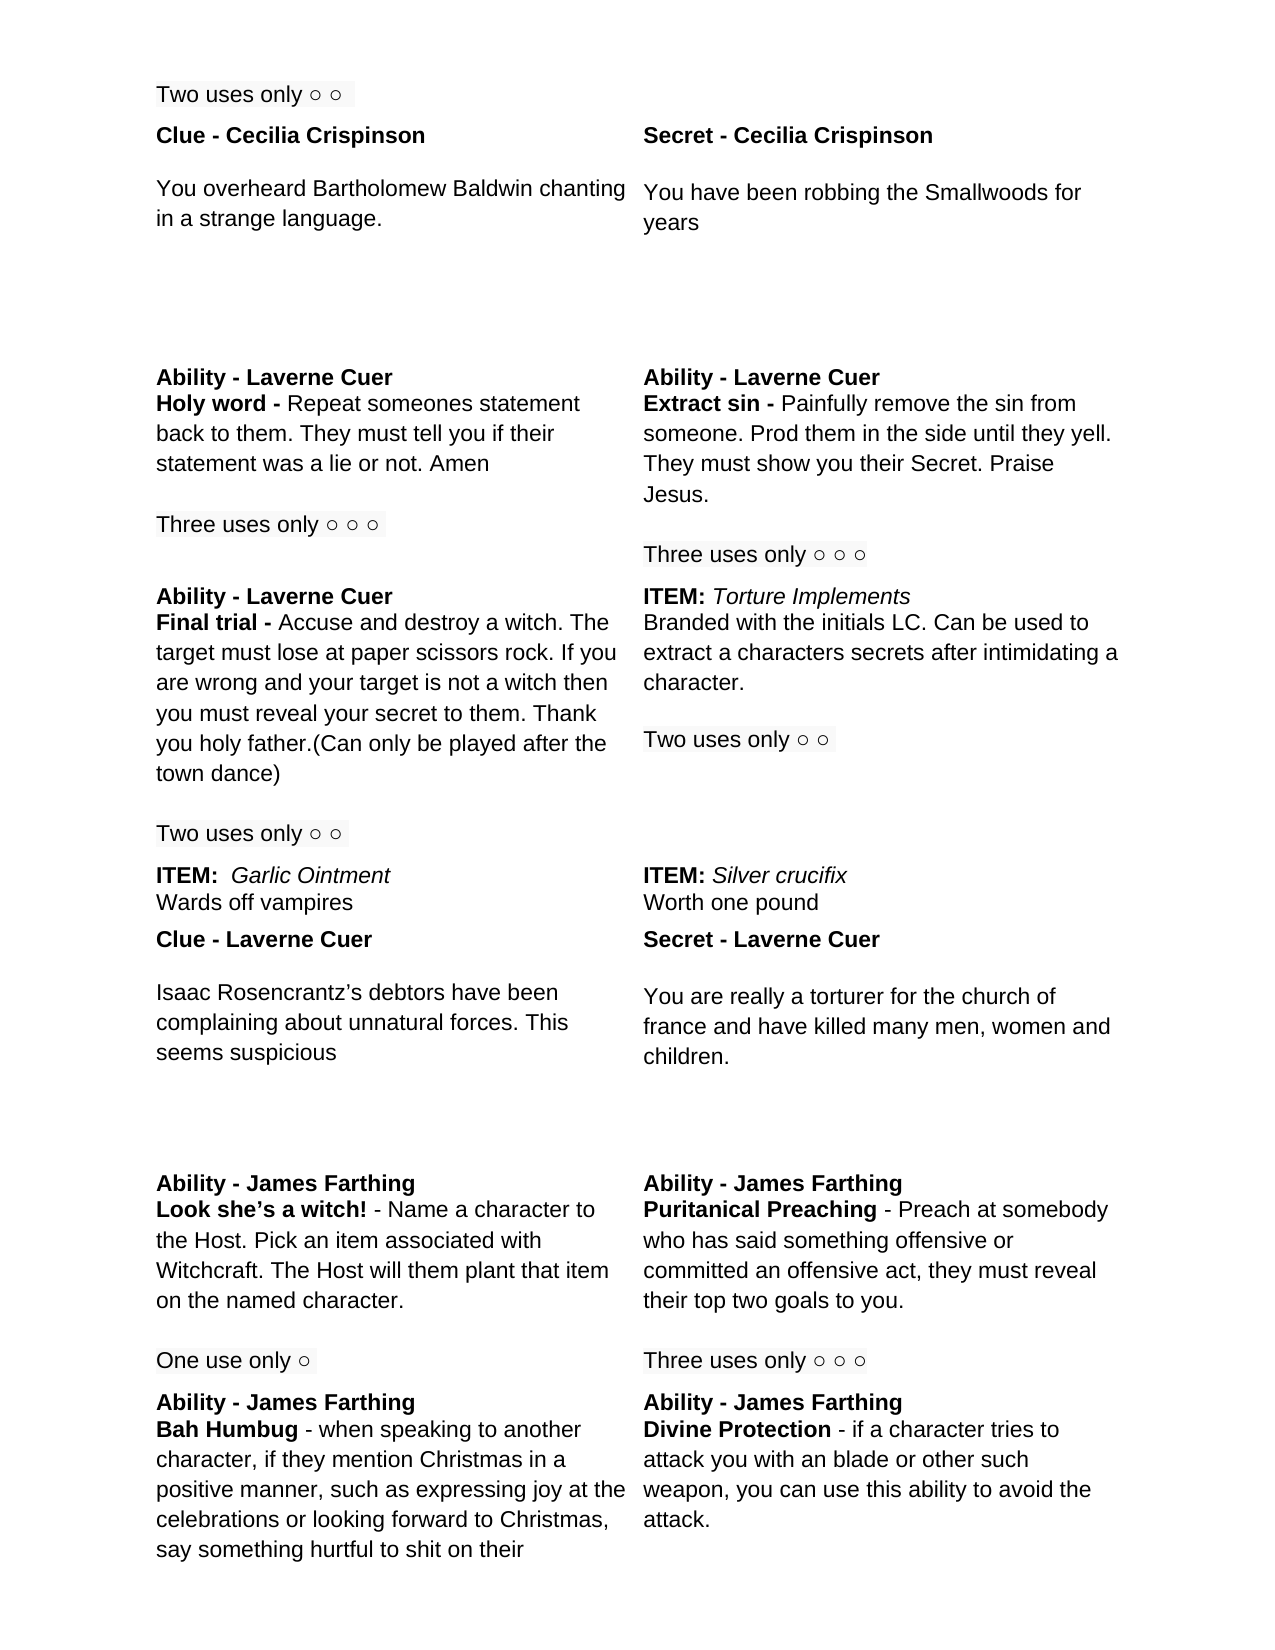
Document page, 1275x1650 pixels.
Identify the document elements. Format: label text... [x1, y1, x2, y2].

table_cell Ability - James Farthing Bah Humbug - when speaking to another character, if they mention Christmas in a positive manner, such as expressing joy at the celebrations or looking forward to Christmas, say something hurtful to shit on their [150, 1384, 637, 1568]
table_cell Secret - Laverne Cuer You are really a torturer for the church of france and have killed many men, women and children. [638, 921, 1125, 1079]
table_header Ability - James Farthing Puritanical Preaching - Preach at somebody who has said something offensive or committed an offensive act, they must reveal their top two goals to you. Three uses only ○ ○ ○ [638, 1164, 1125, 1383]
table_header Ability - Laverne Cuer Extract sin - Painfully remove the sin from someone. Prod them in the side until they yell. They must show you their Secret. Praise Jesus. Three uses only ○ ○ ○ [638, 358, 1125, 577]
table_cell ITEM: Torture Implements Branded with the initials LC. Can be used to extract a characters secrets after intimidating a character. Two uses only ○ ○ [638, 577, 1125, 856]
table_cell Ability - James Farthing Divine Protection - if a character tries to attack you with an blade or other such weapon, you can use this ability to avoid the attack. [638, 1384, 1125, 1568]
table_cell ITEM: Silver crucifix Worth one pound [638, 856, 1125, 921]
table_cell Two uses only ○ ○ [150, 75, 637, 117]
table_cell Clue - Cecilia Crispinson You overheard Bartholomew Baldwin chanting in a strange language. [150, 117, 637, 245]
table_cell [638, 75, 1125, 117]
table_header Ability - James Farthing Look she’s a witch! - Name a character to the Host. Pick an item associated with Witchcraft. The Host will them plant that item on the named character. One use only ○ [150, 1164, 637, 1383]
table_cell Clue - Laverne Cuer Isaac Rosencrantz’s debtors have been complaining about unnatural forces. This seems suspicious [150, 921, 637, 1079]
table_cell ITEM: Garlic Ointment Wards off vampires [150, 856, 637, 921]
table_cell Secret - Cecilia Crispinson You have been robbing the Smallwoods for years [638, 117, 1125, 245]
table_cell Ability - Laverne Cuer Final trial - Accuse and destroy a witch. The target must lose at paper scissors rock. If you are wrong and your target is not a witch then you must reveal your secret to them. Thank you holy father.(Can only be played after the town dance) Two uses only ○ ○ [150, 577, 637, 856]
table_header Ability - Laverne Cuer Holy word - Repeat someones statement back to them. They must tell you if their statement was a lie or not. Amen Three uses only ○ ○ ○ [150, 358, 637, 577]
